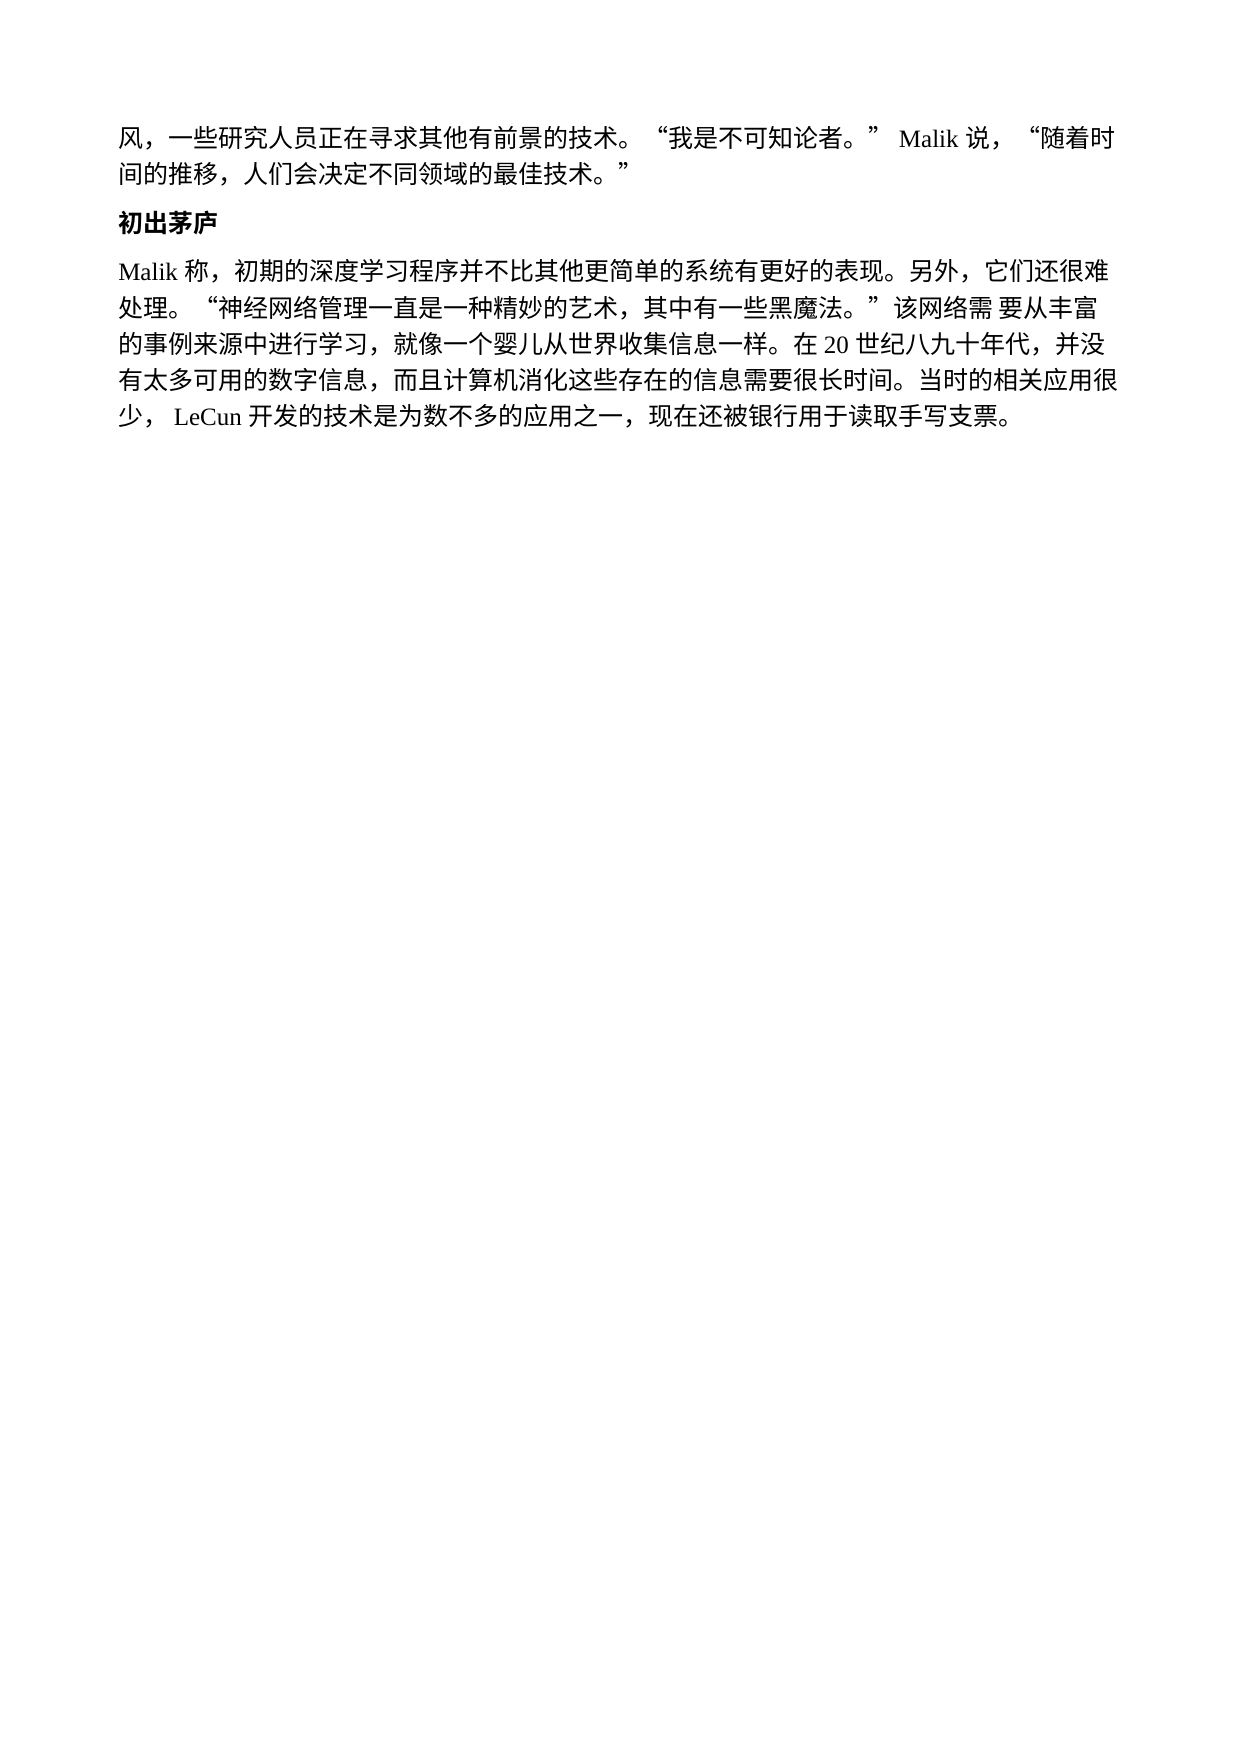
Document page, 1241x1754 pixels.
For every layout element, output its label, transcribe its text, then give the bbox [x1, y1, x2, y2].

text 初出茅庐 [118, 203, 1122, 239]
text Malik 称，初期的深度学习程序并不比其他更简单的系统有更好的表现。另外，它们还很难处理。“神经网络管理一直是一种精妙的艺术，其中有一些黑魔法。”该网络需 要从丰富的事例来源中进行学习，就像一个婴儿从世界收集信息一样。在 20 世纪八九十年代，并没有太多可用的数字信息，而且计算机消化这些存在的信息需要很长时间。当时的相关应用很少， LeCun 开发的技术是为数不多的应用之一，现在还被银行用于读取手写支票。 [118, 252, 1122, 433]
text 风，一些研究人员正在寻求其他有前景的技术。“我是不可知论者。” Malik 说，“随着时间的推移，人们会决定不同领域的最佳技术。” [118, 118, 1122, 191]
